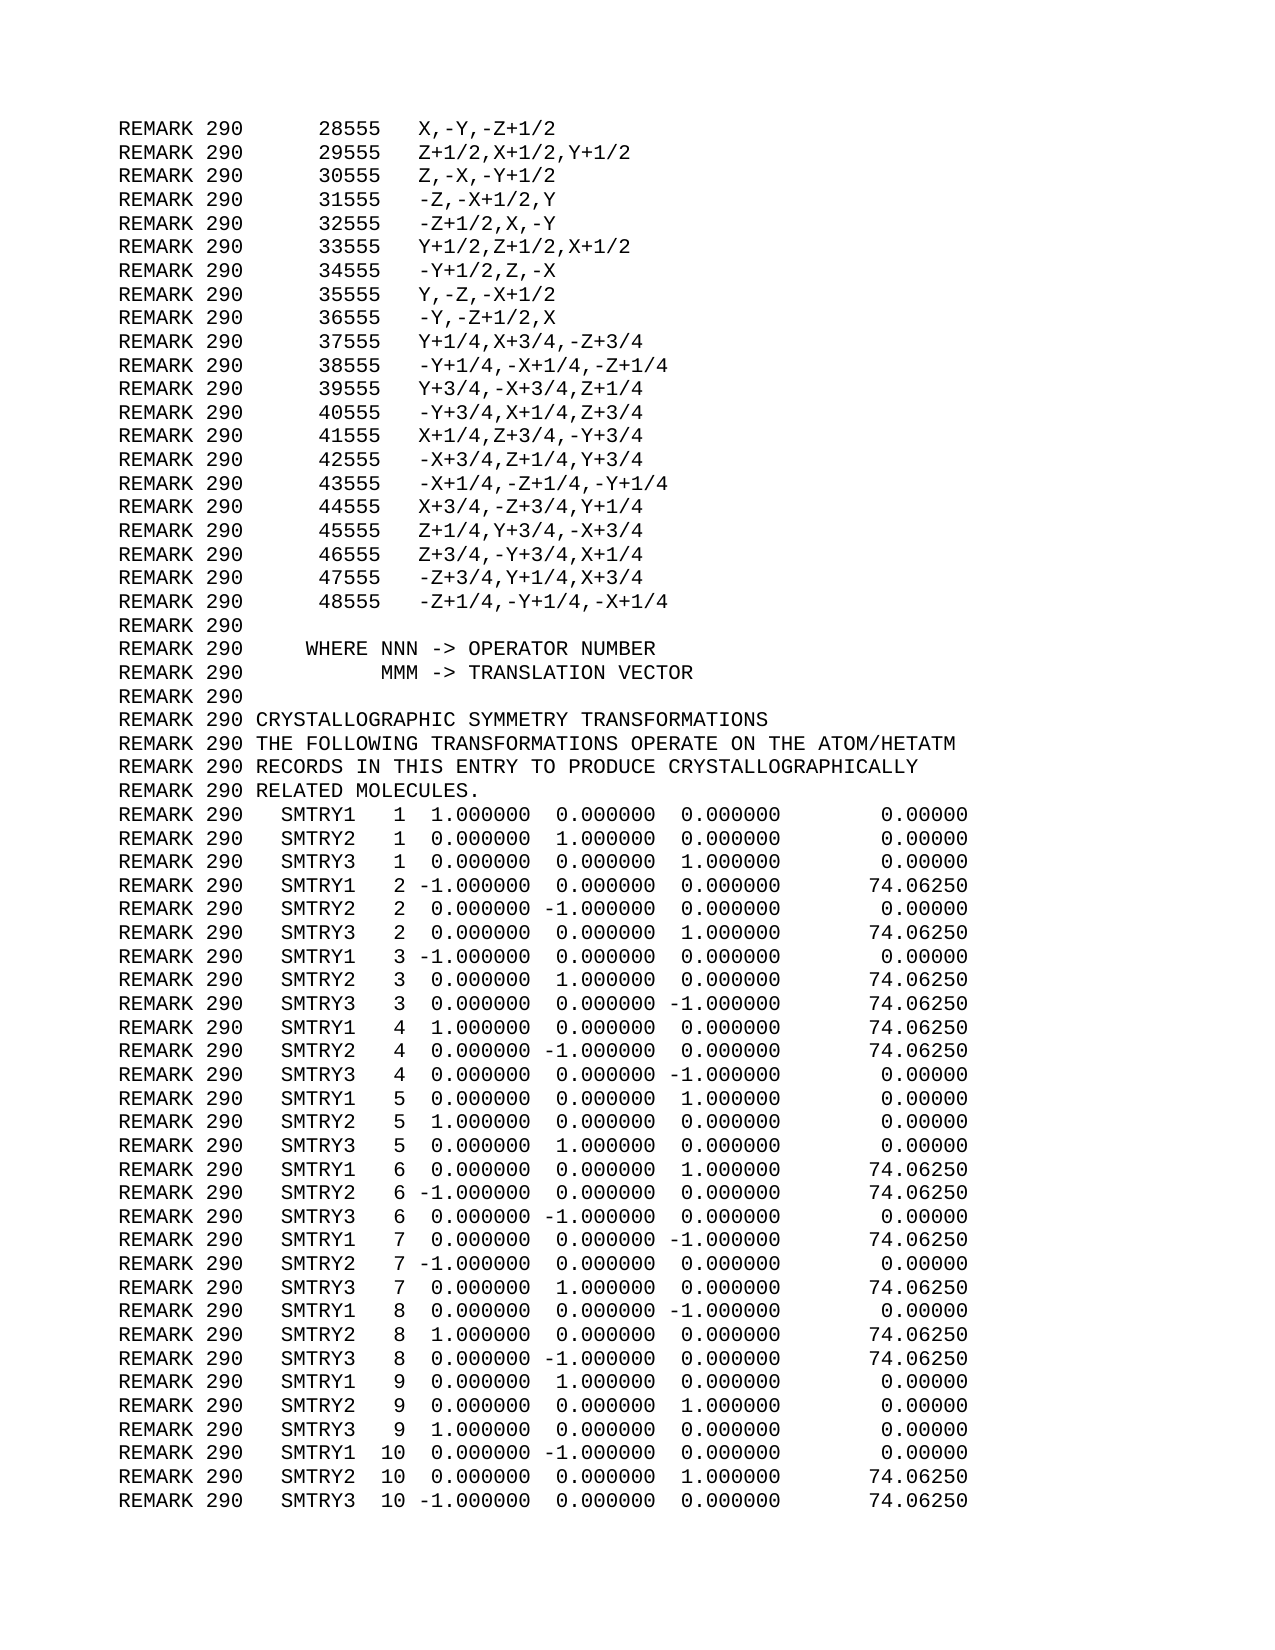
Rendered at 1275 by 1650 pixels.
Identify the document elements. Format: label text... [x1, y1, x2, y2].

text REMARK 290 39555 Y+3/4,-X+3/4,Z+1/4 [118, 378, 1157, 402]
text REMARK 290 RECORDS IN THIS ENTRY TO PRODUCE CRYSTALLOGRAPHICALLY [118, 757, 1157, 780]
text REMARK 290 45555 Z+1/4,Y+3/4,-X+3/4 [118, 520, 1157, 544]
text REMARK 290 SMTRY1 7 0.000000 0.000000 -1.000000 74.06250 [118, 1229, 1157, 1253]
text REMARK 290 41555 X+1/4,Z+3/4,-Y+3/4 [118, 426, 1157, 449]
text REMARK 290 CRYSTALLOGRAPHIC SYMMETRY TRANSFORMATIONS [118, 709, 1157, 733]
text REMARK 290 SMTRY2 8 1.000000 0.000000 0.000000 74.06250 [118, 1324, 1157, 1348]
text REMARK 290 SMTRY3 2 0.000000 0.000000 1.000000 74.06250 [118, 922, 1157, 946]
text REMARK 290 48555 -Z+1/4,-Y+1/4,-X+1/4 [118, 591, 1157, 615]
text REMARK 290 43555 -X+1/4,-Z+1/4,-Y+1/4 [118, 473, 1157, 496]
text REMARK 290 35555 Y,-Z,-X+1/2 [118, 284, 1157, 307]
text REMARK 290 MMM -> TRANSLATION VECTOR [118, 662, 1157, 686]
text REMARK 290 SMTRY2 10 0.000000 0.000000 1.000000 74.06250 [118, 1466, 1157, 1489]
text REMARK 290 SMTRY3 5 0.000000 1.000000 0.000000 0.00000 [118, 1135, 1157, 1158]
text REMARK 290 SMTRY2 4 0.000000 -1.000000 0.000000 74.06250 [118, 1040, 1157, 1064]
text REMARK 290 WHERE NNN -> OPERATOR NUMBER [118, 638, 1157, 662]
text REMARK 290 44555 X+3/4,-Z+3/4,Y+1/4 [118, 496, 1157, 520]
text REMARK 290 SMTRY2 2 0.000000 -1.000000 0.000000 0.00000 [118, 898, 1157, 922]
text REMARK 290 SMTRY1 8 0.000000 0.000000 -1.000000 0.00000 [118, 1300, 1157, 1324]
text REMARK 290 SMTRY1 10 0.000000 -1.000000 0.000000 0.00000 [118, 1442, 1157, 1466]
text REMARK 290 40555 -Y+3/4,X+1/4,Z+3/4 [118, 402, 1157, 426]
text REMARK 290 SMTRY3 6 0.000000 -1.000000 0.000000 0.00000 [118, 1206, 1157, 1229]
text REMARK 290 SMTRY1 5 0.000000 0.000000 1.000000 0.00000 [118, 1088, 1157, 1111]
text REMARK 290 SMTRY3 7 0.000000 1.000000 0.000000 74.06250 [118, 1277, 1157, 1300]
text REMARK 290 SMTRY2 5 1.000000 0.000000 0.000000 0.00000 [118, 1111, 1157, 1135]
text REMARK 290 42555 -X+3/4,Z+1/4,Y+3/4 [118, 449, 1157, 473]
text REMARK 290 RELATED MOLECULES. [118, 780, 1157, 804]
text REMARK 290 31555 -Z,-X+1/2,Y [118, 189, 1157, 213]
text REMARK 290 28555 X,-Y,-Z+1/2 [118, 118, 1157, 142]
text REMARK 290 SMTRY1 6 0.000000 0.000000 1.000000 74.06250 [118, 1158, 1157, 1182]
text REMARK 290 29555 Z+1/2,X+1/2,Y+1/2 [118, 142, 1157, 165]
text REMARK 290 34555 -Y+1/2,Z,-X [118, 260, 1157, 284]
text REMARK 290 SMTRY1 1 1.000000 0.000000 0.000000 0.00000 [118, 804, 1157, 827]
text REMARK 290 33555 Y+1/2,Z+1/2,X+1/2 [118, 236, 1157, 260]
text REMARK 290 SMTRY3 9 1.000000 0.000000 0.000000 0.00000 [118, 1419, 1157, 1442]
text REMARK 290 36555 -Y,-Z+1/2,X [118, 307, 1157, 331]
text REMARK 290 SMTRY3 10 -1.000000 0.000000 0.000000 74.06250 [118, 1489, 1157, 1513]
text REMARK 290 THE FOLLOWING TRANSFORMATIONS OPERATE ON THE ATOM/HETATM [118, 733, 1157, 757]
text REMARK 290 30555 Z,-X,-Y+1/2 [118, 165, 1157, 189]
text REMARK 290 SMTRY2 9 0.000000 0.000000 1.000000 0.00000 [118, 1395, 1157, 1419]
text REMARK 290 32555 -Z+1/2,X,-Y [118, 213, 1157, 236]
text REMARK 290 [118, 615, 1157, 638]
text REMARK 290 SMTRY1 3 -1.000000 0.000000 0.000000 0.00000 [118, 946, 1157, 969]
text REMARK 290 SMTRY1 2 -1.000000 0.000000 0.000000 74.06250 [118, 875, 1157, 898]
text REMARK 290 38555 -Y+1/4,-X+1/4,-Z+1/4 [118, 354, 1157, 378]
text REMARK 290 SMTRY2 1 0.000000 1.000000 0.000000 0.00000 [118, 827, 1157, 851]
text REMARK 290 SMTRY1 9 0.000000 1.000000 0.000000 0.00000 [118, 1371, 1157, 1395]
text REMARK 290 SMTRY2 3 0.000000 1.000000 0.000000 74.06250 [118, 969, 1157, 993]
text REMARK 290 37555 Y+1/4,X+3/4,-Z+3/4 [118, 331, 1157, 354]
text REMARK 290 SMTRY1 4 1.000000 0.000000 0.000000 74.06250 [118, 1017, 1157, 1040]
text REMARK 290 SMTRY3 3 0.000000 0.000000 -1.000000 74.06250 [118, 993, 1157, 1017]
text REMARK 290 SMTRY2 7 -1.000000 0.000000 0.000000 0.00000 [118, 1253, 1157, 1277]
text REMARK 290 SMTRY2 6 -1.000000 0.000000 0.000000 74.06250 [118, 1182, 1157, 1206]
text REMARK 290 SMTRY3 1 0.000000 0.000000 1.000000 0.00000 [118, 851, 1157, 875]
text REMARK 290 47555 -Z+3/4,Y+1/4,X+3/4 [118, 567, 1157, 591]
text REMARK 290 SMTRY3 4 0.000000 0.000000 -1.000000 0.00000 [118, 1064, 1157, 1088]
text REMARK 290 SMTRY3 8 0.000000 -1.000000 0.000000 74.06250 [118, 1348, 1157, 1371]
text REMARK 290 46555 Z+3/4,-Y+3/4,X+1/4 [118, 544, 1157, 567]
text REMARK 290 [118, 686, 1157, 709]
